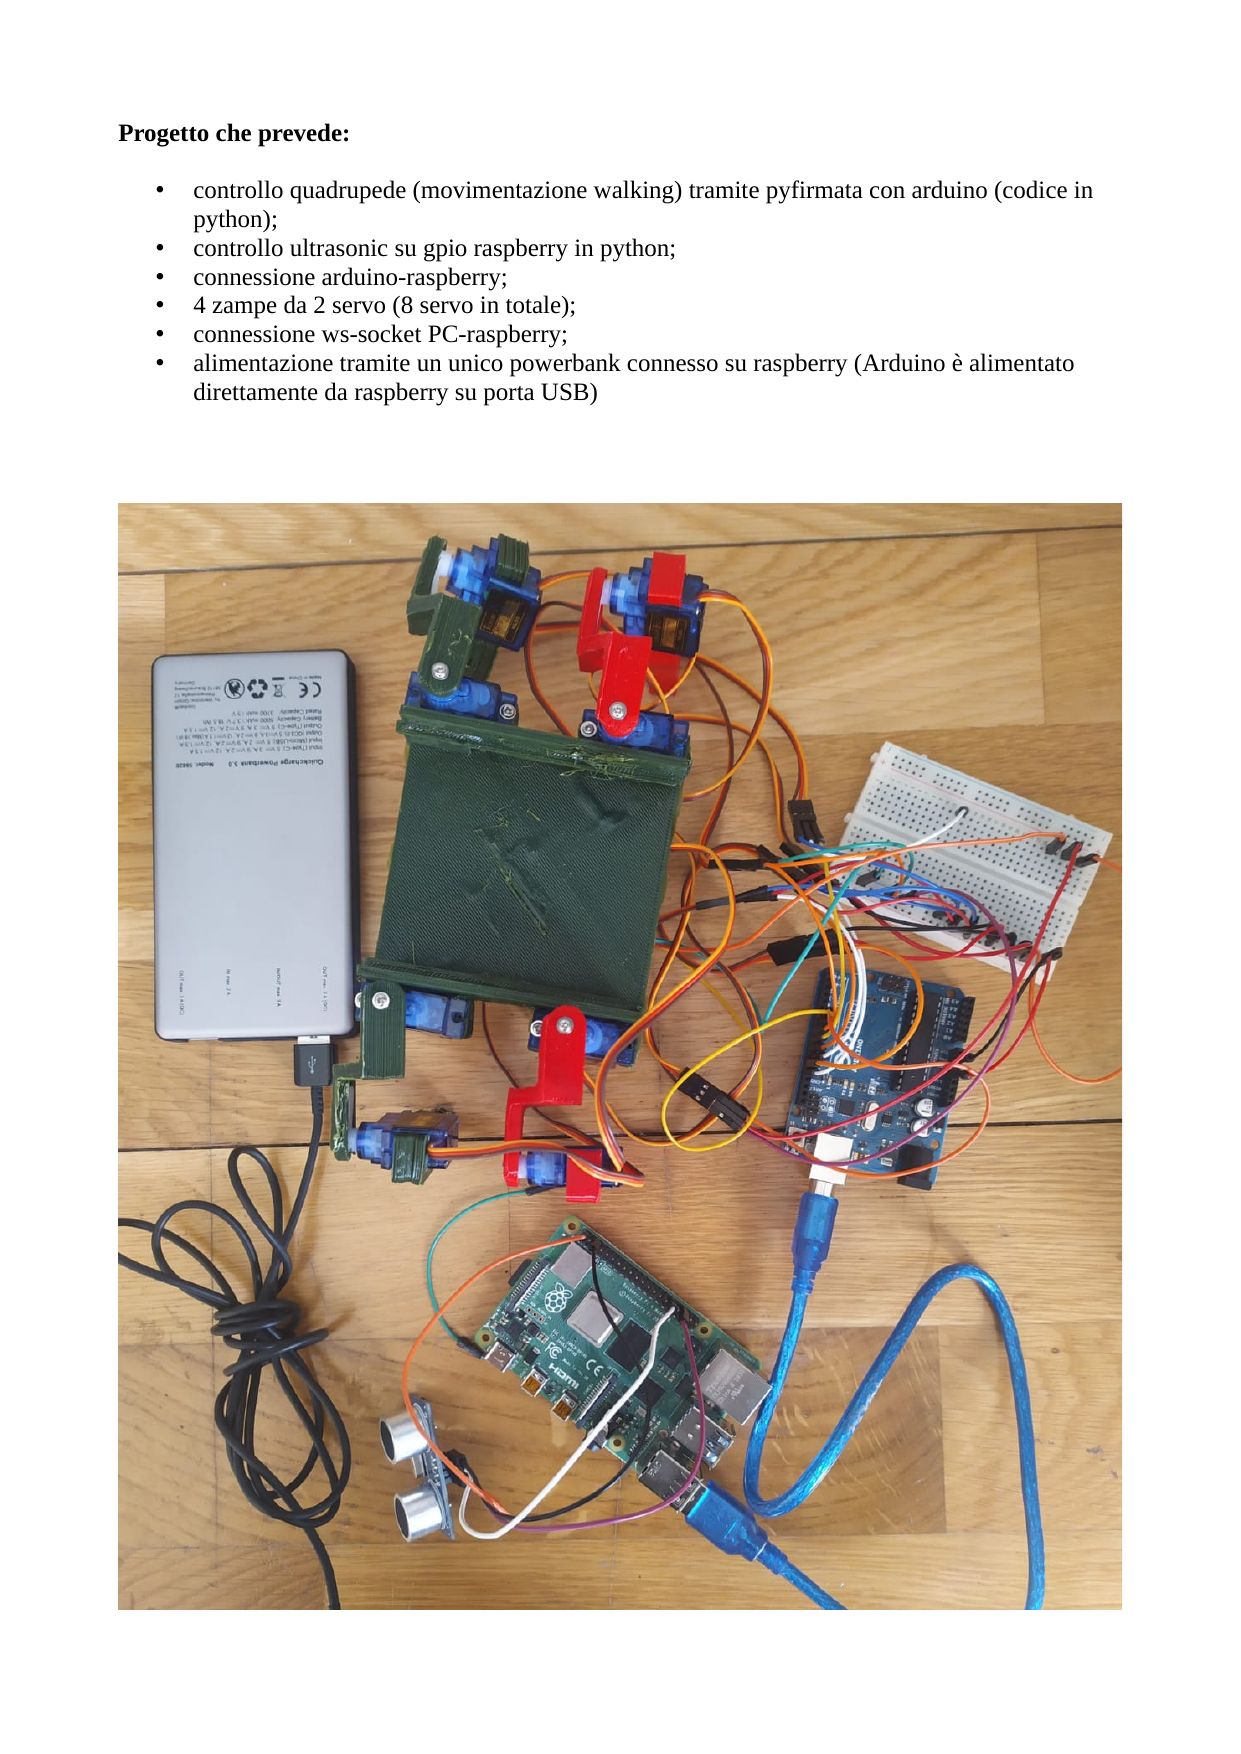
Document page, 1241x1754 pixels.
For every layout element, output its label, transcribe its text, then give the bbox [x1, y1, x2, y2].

list 4 zampe da 2 servo (8 servo in totale); [156, 291, 1122, 319]
list controllo quadrupede (movimentazione walking) tramite pyfirmata con arduino (codice in python); [156, 176, 1122, 233]
picture [118, 503, 1123, 1610]
list alimentazione tramite un unico powerbank connesso su raspberry (Arduino è alimentato direttamente da raspberry su porta USB) [156, 348, 1122, 406]
list connessione ws-socket PC-raspberry; [156, 319, 1122, 348]
list controllo ultrasonic su gpio raspberry in python; [156, 233, 1122, 262]
list connessione arduino-raspberry; [156, 262, 1122, 291]
text Progetto che prevede: [118, 118, 1122, 147]
